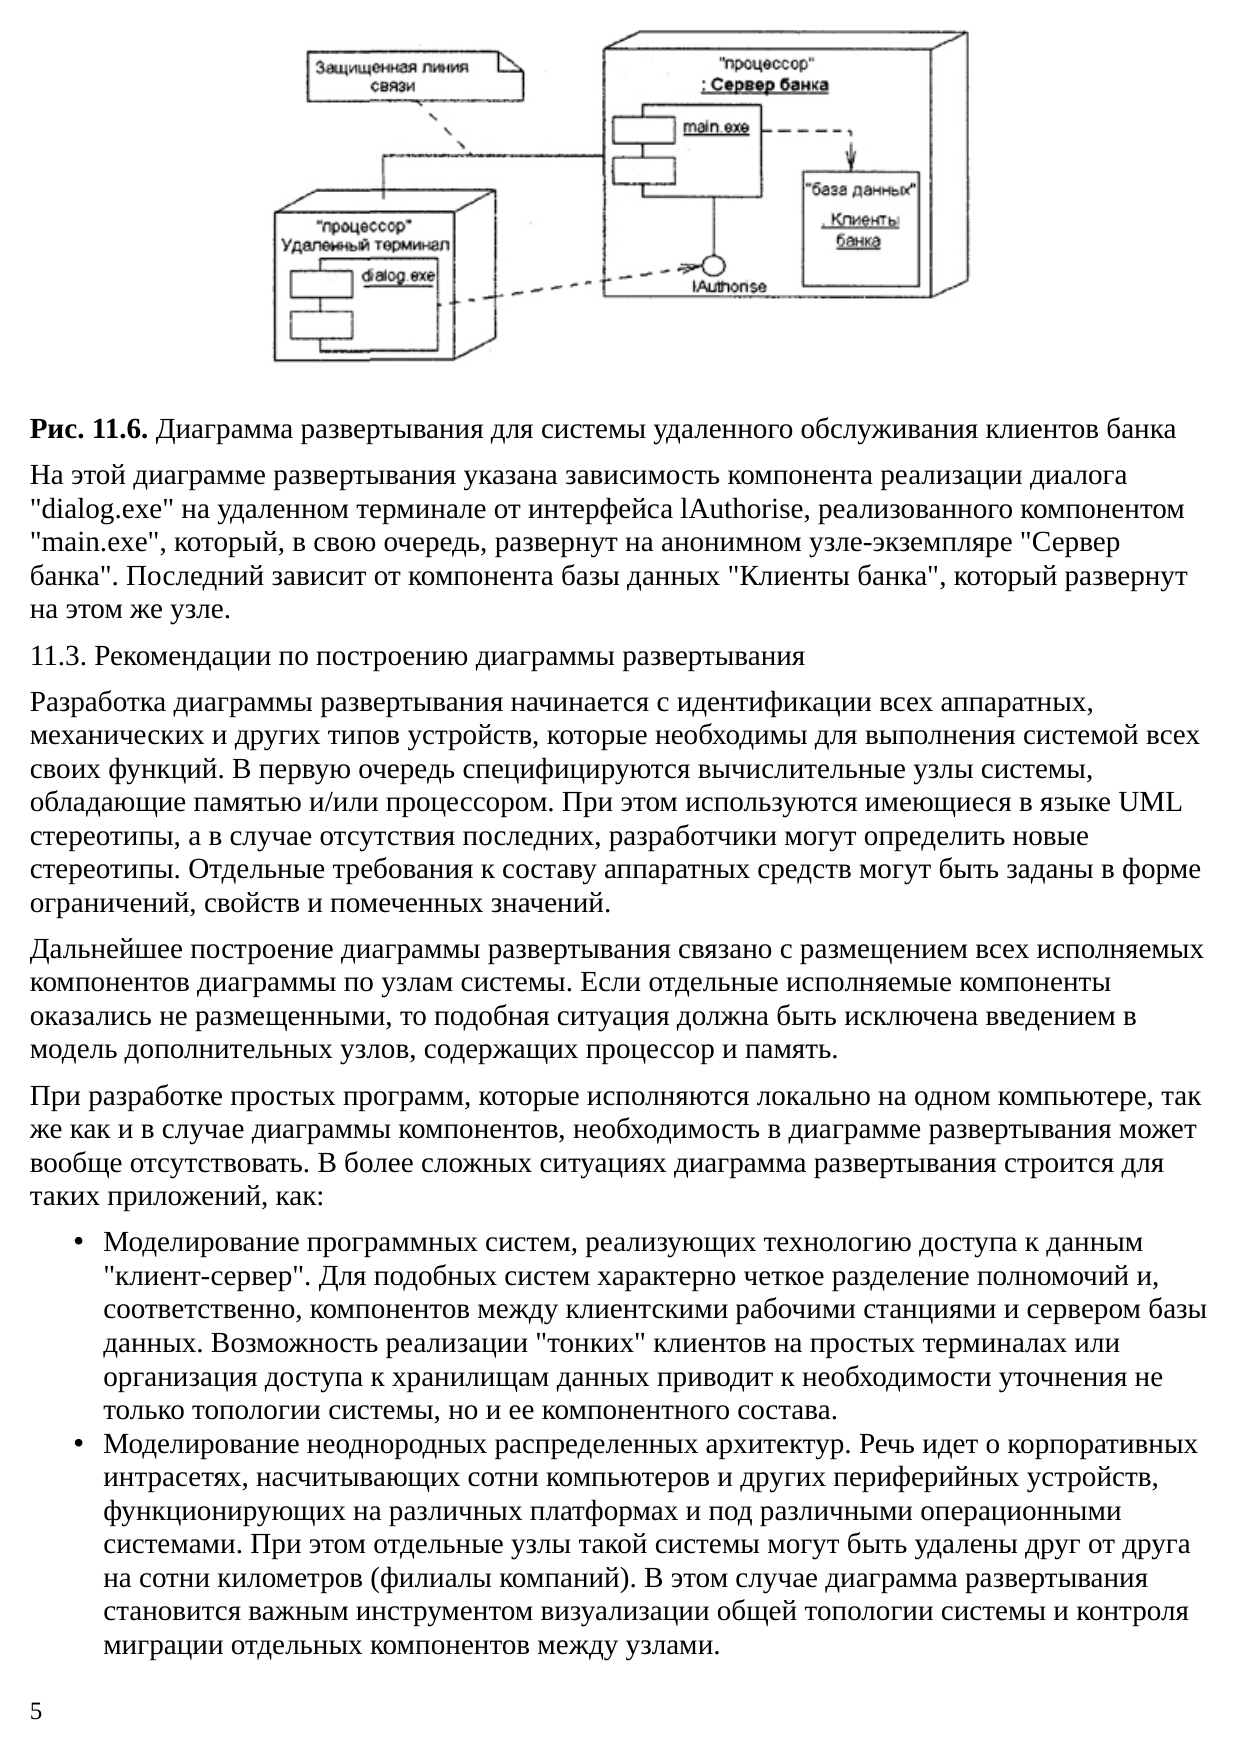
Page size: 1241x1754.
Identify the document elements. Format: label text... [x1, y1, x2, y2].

text Рис. 11.6. Диаграмма развертывания для системы удаленного обслуживания клиентов банка [29, 411, 1211, 445]
text Дальнейшее построение диаграммы развертывания связано с размещением всех исполняемых компонентов диаграммы по узлам системы. Если отдельные исполняемые компоненты оказались не размещенными, то подобная ситуация должна быть исключена введением в модель дополнительных узлов, содержащих процессор и память. [29, 931, 1211, 1065]
text При разработке простых программ, которые исполняются локально на одном компьютере, так же как и в случае диаграммы компонентов, необходимость в диаграмме развертывания может вообще отсутствовать. В более сложных ситуациях диаграмма развертывания строится для таких приложений, как: [29, 1078, 1211, 1212]
list Моделирование неоднородных распределенных архитектур. Речь идет о корпоративных интрасетях, насчитывающих сотни компьютеров и других периферийных устройств, функционирующих на различных платформах и под различными операционными системами. При этом отдельные узлы такой системы могут быть удалены друг от друга на сотни километров (филиалы компаний). В этом случае диаграмма развертывания становится важным инструментом визуализации общей топологии системы и контроля миграции отдельных компонентов между узлами. [74, 1426, 1211, 1661]
text 11.3. Рекомендации по построению диаграммы развертывания [29, 638, 1211, 671]
list Моделирование программных систем, реализующих технологию доступа к данным "клиент-сервер". Для подобных систем характерно четкое разделение полномочий и, соответственно, компонентов между клиентскими рабочими станциями и сервером базы данных. Возможность реализации "тонких" клиентов на простых терминалах или организация доступа к хранилищам данных приводит к необходимости уточнения не только топологии системы, но и ее компонентного состава. [74, 1224, 1211, 1426]
text На этой диаграмме развертывания указана зависимость компонента реализации диалога "dialog.exe" на удаленном терминале от интерфейса lAuthorise, реализованного компонентом "main.exe", который, в свою очередь, развернут на анонимном узле-экземпляре "Сервер банка". Последний зависит от компонента базы данных "Клиенты банка", который развернут на этом же узле. [29, 457, 1211, 625]
picture [268, 29, 972, 366]
text Разработка диаграммы развертывания начинается с идентификации всех аппаратных, механических и других типов устройств, которые необходимы для выполнения системой всех своих функций. В первую очередь специфицируются вычислительные узлы системы, обладающие памятью и/или процессором. При этом используются имеющиеся в языке UML стереотипы, а в случае отсутствия последних, разработчики могут определить новые стереотипы. Отдельные требования к составу аппаратных средств могут быть заданы в форме ограничений, свойств и помеченных значений. [29, 684, 1211, 918]
